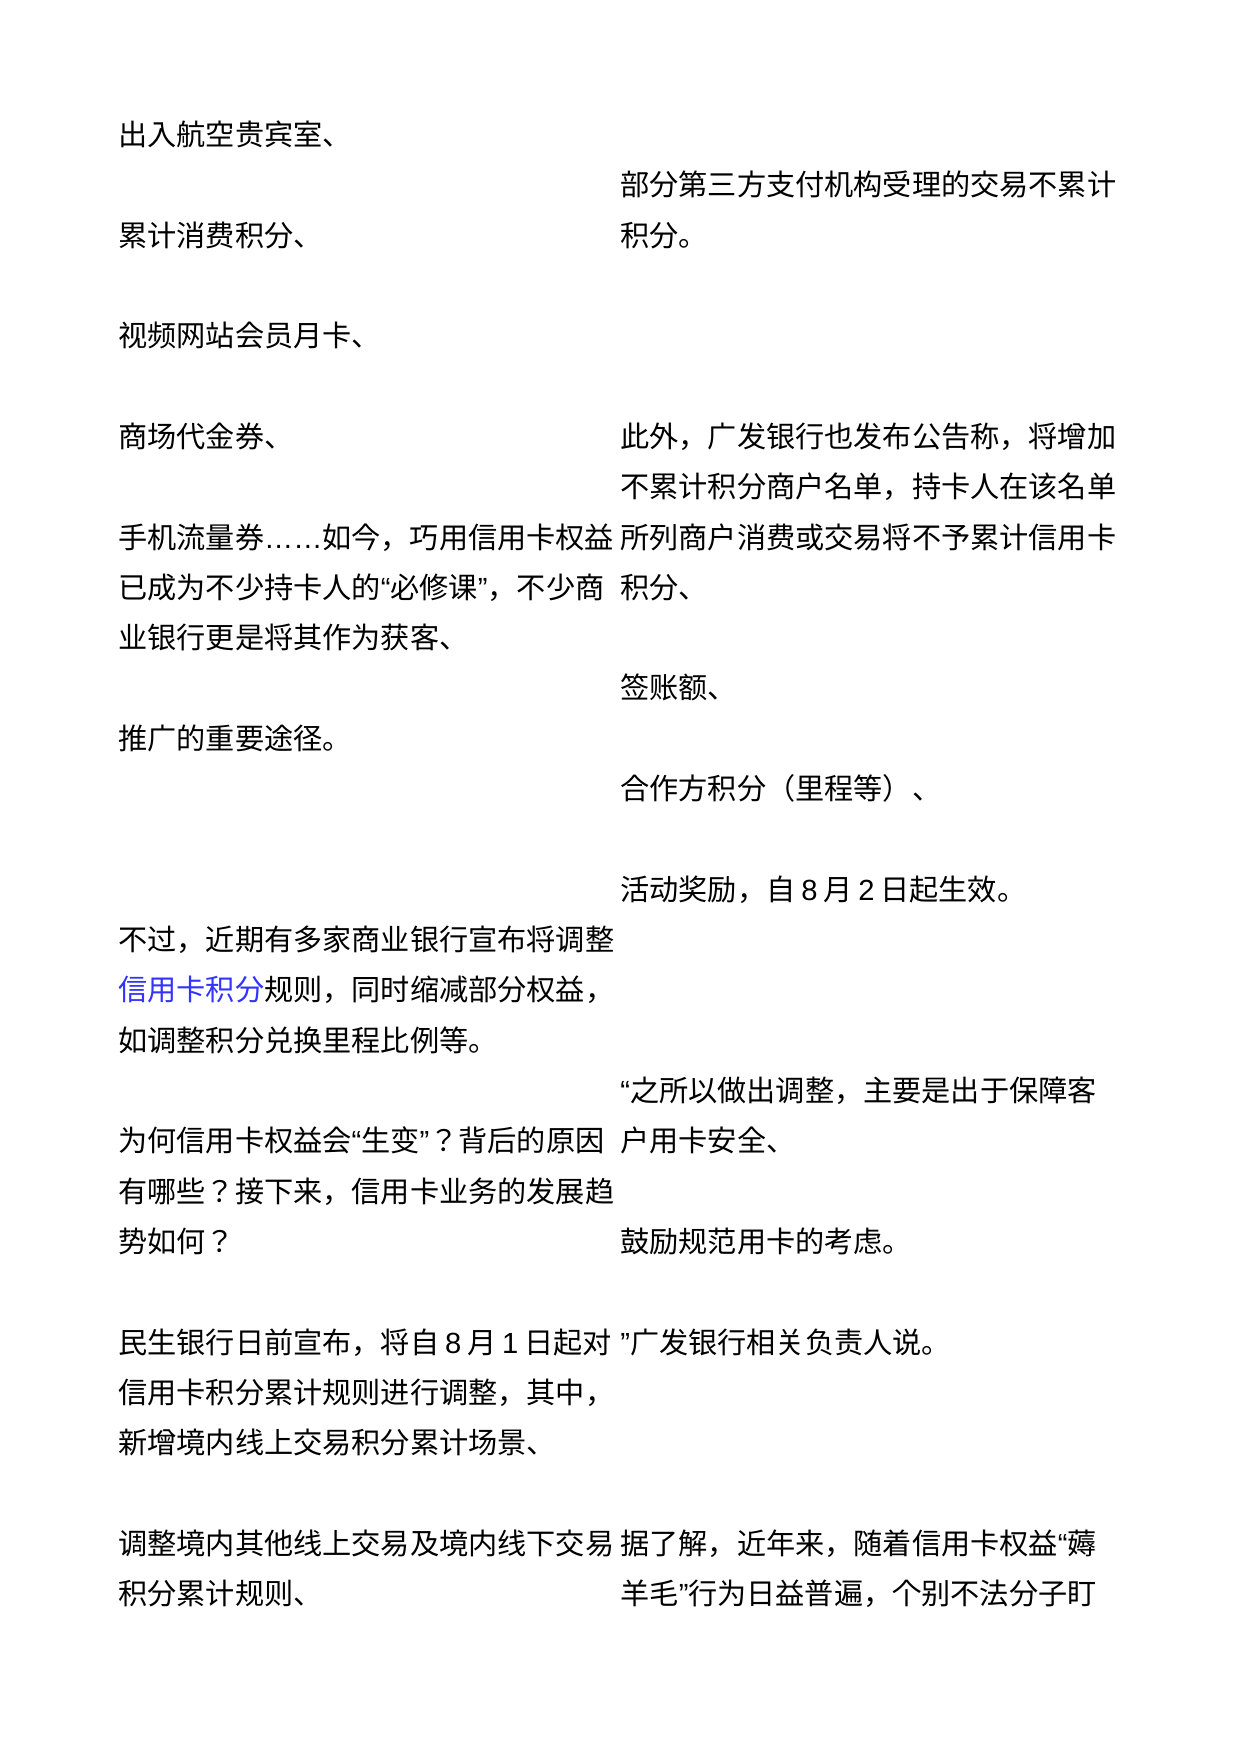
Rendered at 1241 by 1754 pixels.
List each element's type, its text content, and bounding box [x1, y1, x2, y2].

text ”广发银行相关负责人说。 [620, 1326, 1122, 1359]
text 签账额、 [620, 672, 1122, 705]
text 鼓励规范用卡的考虑。 [620, 1225, 1122, 1258]
text 部分第三方支付机构受理的交易不累计积分。 [620, 168, 1122, 252]
text 民生银行日前宣布，将自8月1日起对信用卡积分累计规则进行调整，其中，新增境内线上交易积分累计场景、 [118, 1326, 620, 1460]
text 手机流量券……如今，巧用信用卡权益已成为不少持卡人的“必修课”，不少商业银行更是将其作为获客、 [118, 521, 620, 655]
text 活动奖励，自8月2日起生效。 [620, 873, 1122, 906]
text 不过，近期有多家商业银行宣布将调整信用卡积分规则，同时缩减部分权益，如调整积分兑换里程比例等。 [118, 923, 620, 1057]
text 此外，广发银行也发布公告称，将增加不累计积分商户名单，持卡人在该名单所列商户消费或交易将不予累计信用卡积分、 [620, 420, 1122, 604]
text 合作方积分（里程等）、 [620, 772, 1122, 806]
text “之所以做出调整，主要是出于保障客户用卡安全、 [620, 1074, 1122, 1158]
text 累计消费积分、 [118, 219, 620, 252]
text 调整境内其他线上交易及境内线下交易积分累计规则、 [118, 1527, 620, 1611]
text 商场代金券、 [118, 420, 620, 453]
text 视频网站会员月卡、 [118, 319, 620, 353]
text 推广的重要途径。 [118, 722, 620, 755]
text 为何信用卡权益会“生变”？背后的原因有哪些？接下来，信用卡业务的发展趋势如何？ [118, 1124, 620, 1258]
text 据了解，近年来，随着信用卡权益“薅羊毛”行为日益普遍，个别不法分子盯 [620, 1527, 1122, 1611]
text 出入航空贵宾室、 [118, 118, 620, 152]
